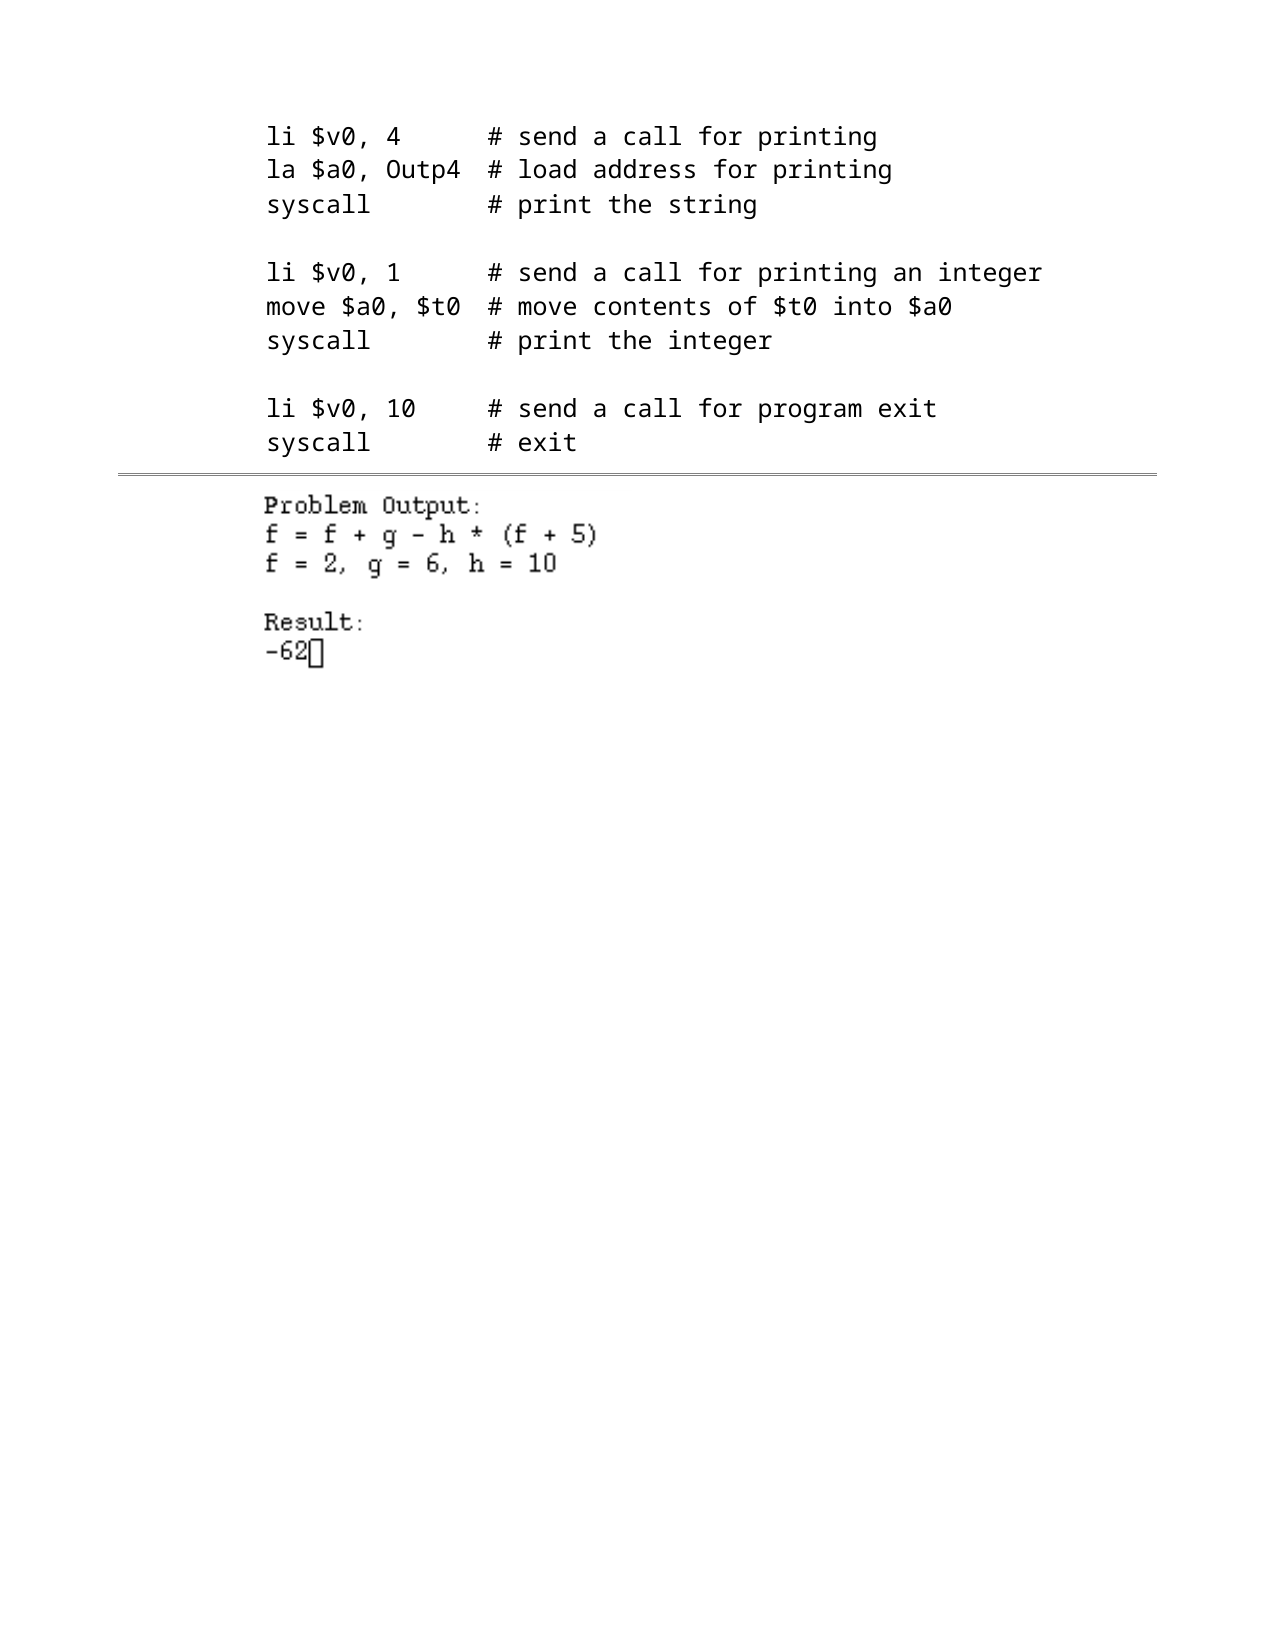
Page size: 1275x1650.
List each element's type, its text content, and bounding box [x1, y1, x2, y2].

text syscall # exit [118, 425, 1157, 459]
text syscall # print the integer [118, 322, 1157, 357]
text la $a0, Outp4 # load address for printing [118, 152, 1157, 186]
picture [261, 489, 633, 733]
text li $v0, 4 # send a call for printing [118, 118, 1157, 152]
text li $v0, 1 # send a call for printing an integer [118, 254, 1157, 288]
text syscall # print the string [118, 186, 1157, 220]
text move $a0, $t0 # move contents of $t0 into $a0 [118, 288, 1157, 322]
text li $v0, 10 # send a call for program exit [118, 391, 1157, 425]
